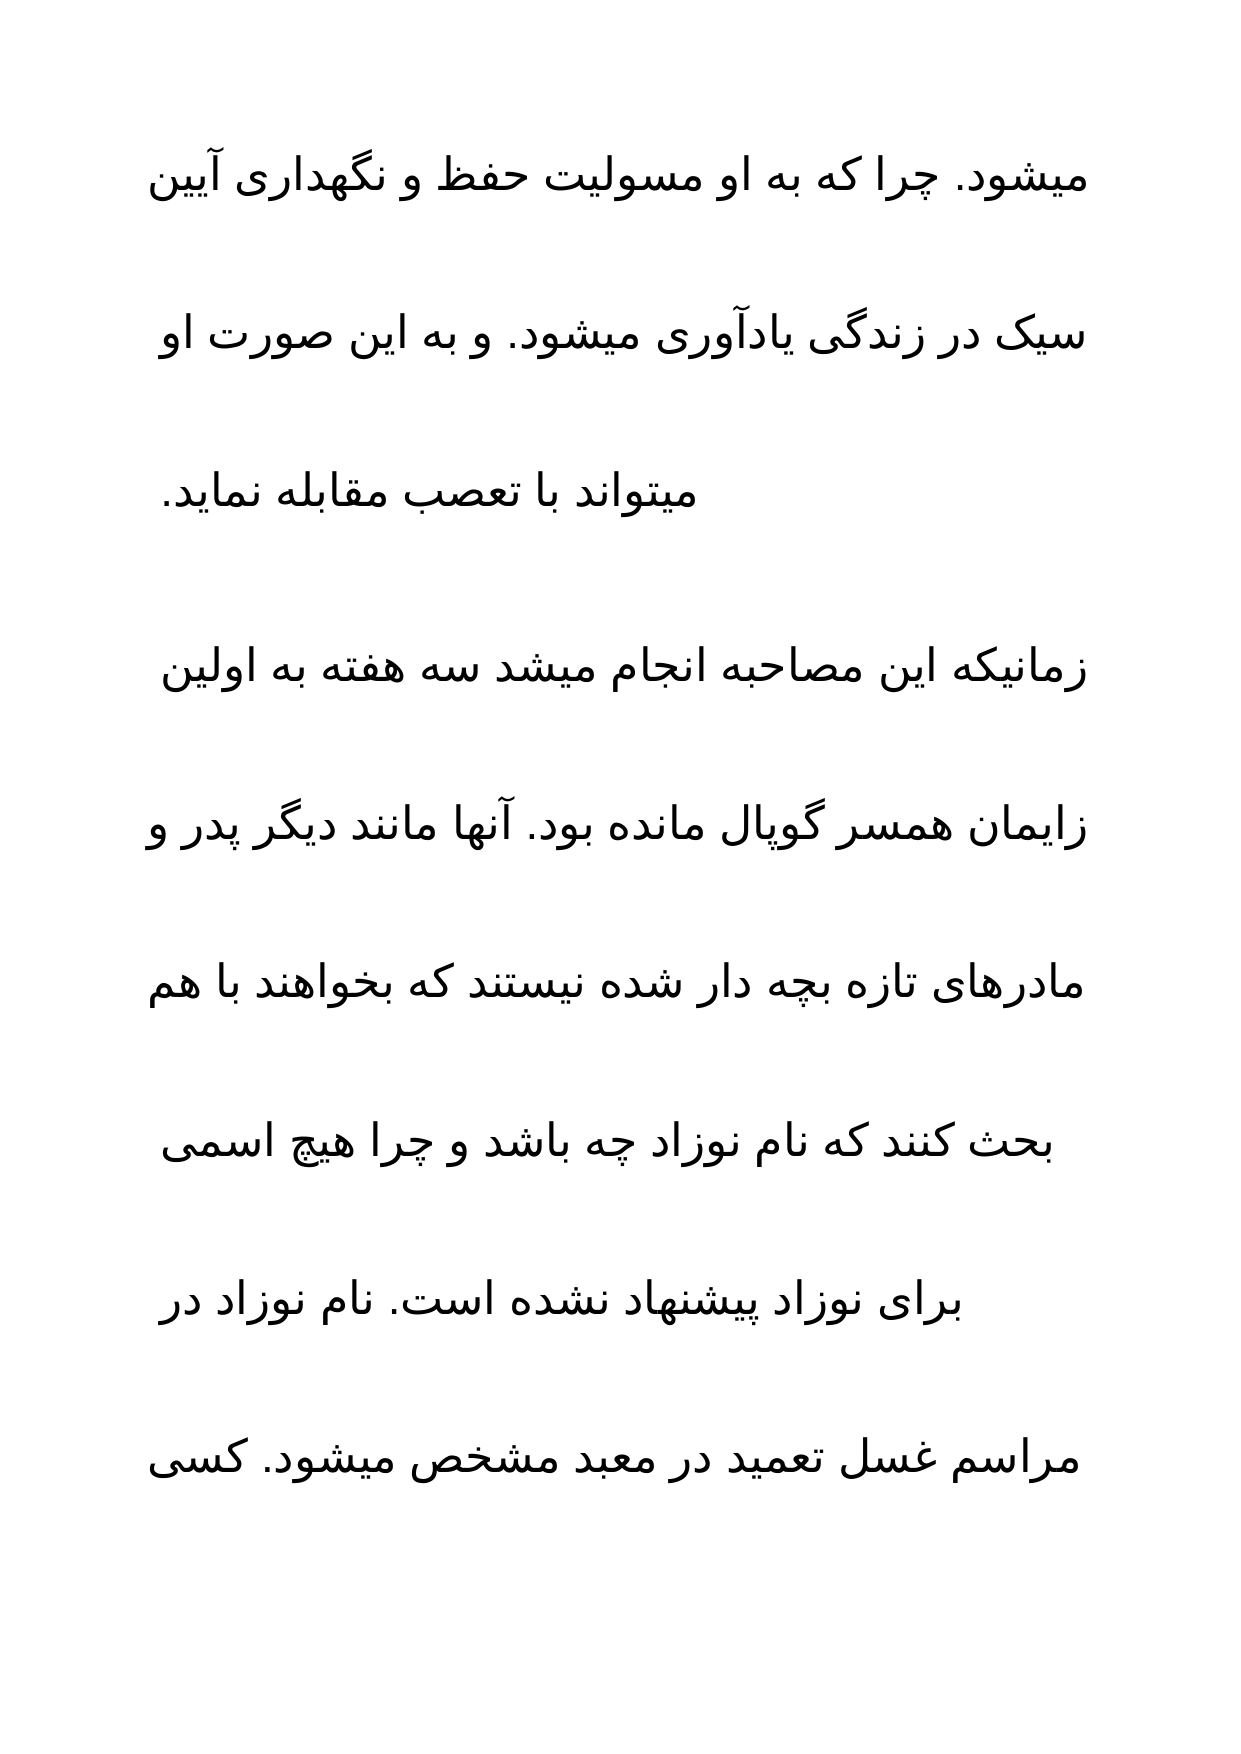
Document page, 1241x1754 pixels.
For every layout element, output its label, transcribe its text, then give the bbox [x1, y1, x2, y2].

text هر بار که مردم از گوپال سینگ 24 ساله سوال میکنند که چرا عمامه بر سر دارد او خوشحال میشود. چرا که به او مسولیت حفظ و نگهداری آیین سیک در زندگی یادآوری میشود. و به این صورت او میتواند با تعصب مقابله نماید. [148, 148, 1093, 517]
text زمانیکه این مصاحبه انجام میشد سه هفته به اولین زایمان همسر گوپال مانده بود. آنها مانند دیگر پدر و مادرهای تازه بچه دار شده نیستند که بخواهند با هم بحث کنند که نام نوزاد چه باشد و چرا هیچ اسمی برای نوزاد پیشنهاد نشده است. نام نوزاد در مراسم غسل تعمید در معبد مشخص میشود. کسی [148, 639, 1093, 1482]
